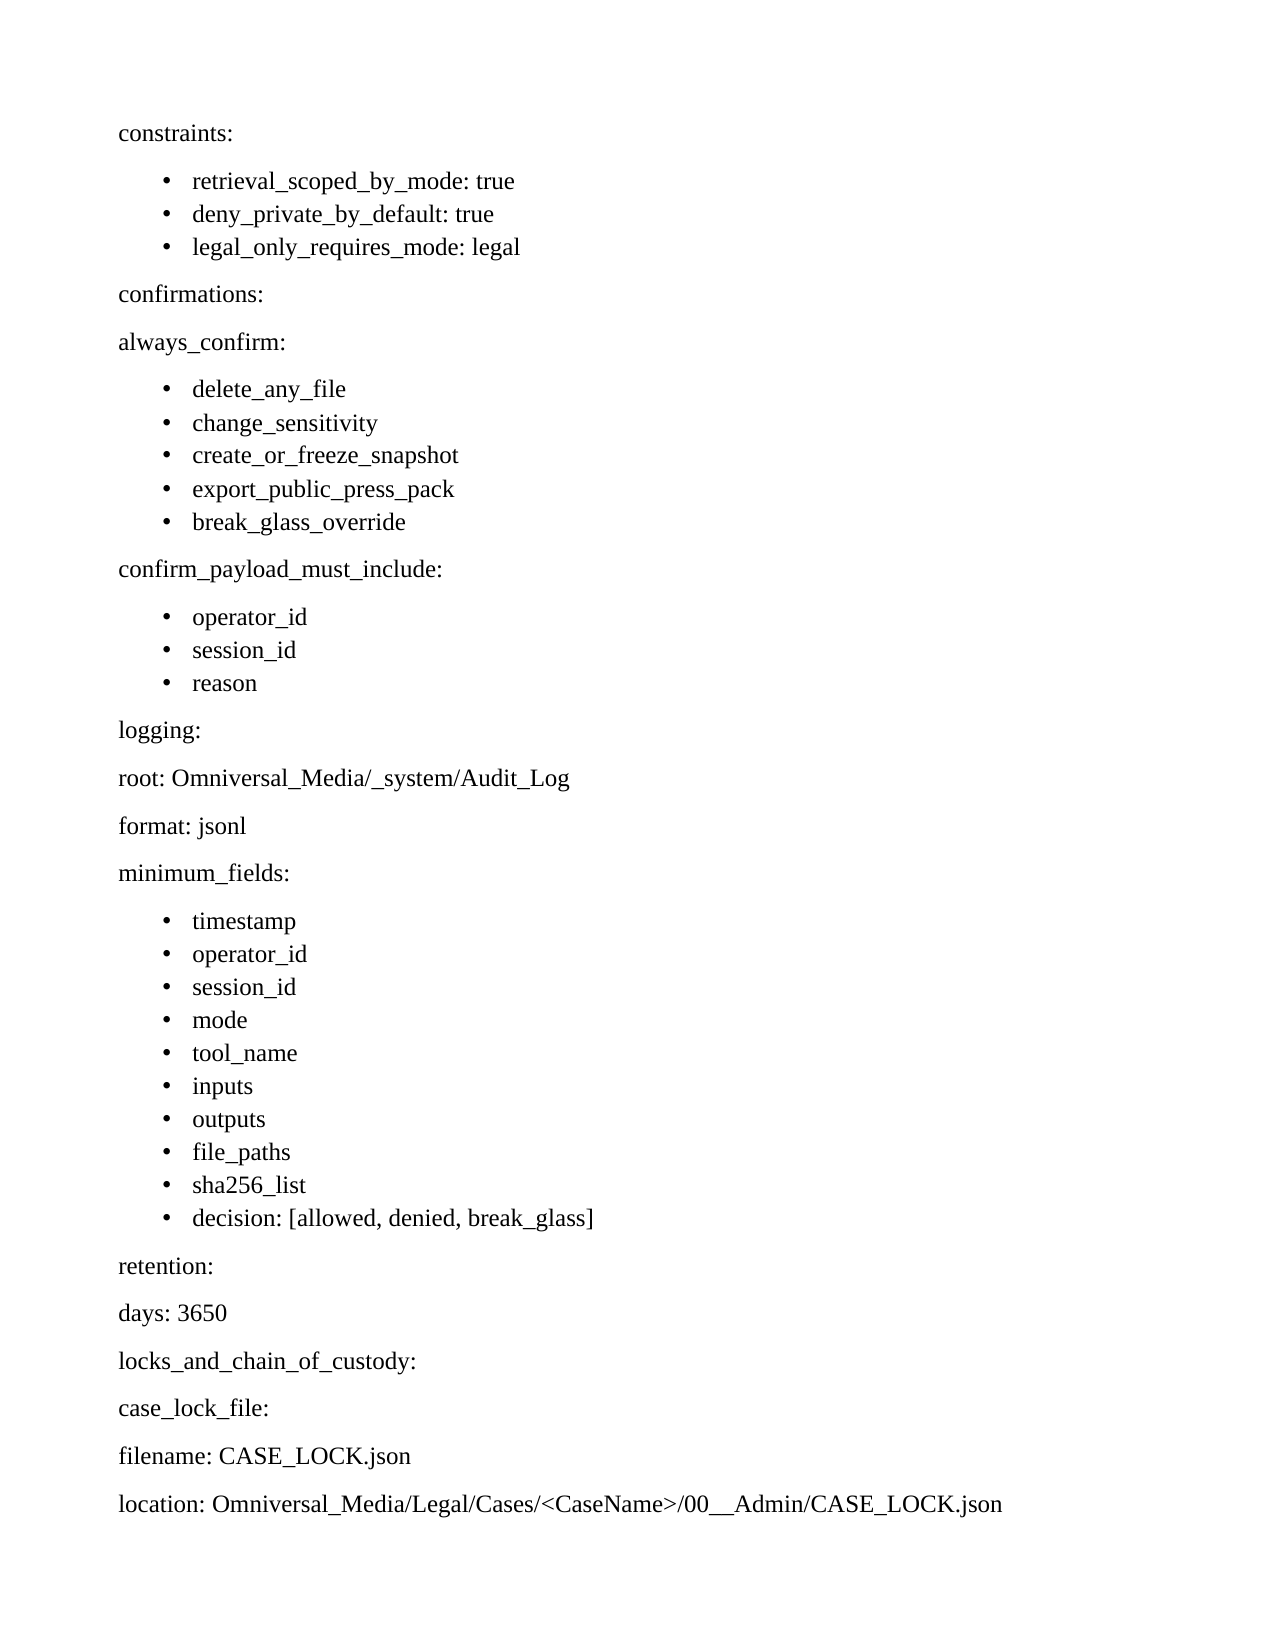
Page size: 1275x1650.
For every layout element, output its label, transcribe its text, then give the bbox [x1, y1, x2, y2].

text retention: [118, 1251, 1157, 1279]
list retrieval_scoped_by_mode: true [162, 166, 1157, 194]
text minimum_fields: [118, 858, 1157, 887]
list outputs [162, 1104, 1157, 1133]
list session_id [162, 972, 1157, 1001]
list deny_private_by_default: true [162, 199, 1157, 227]
list legal_only_requires_mode: legal [162, 232, 1157, 261]
text root: Omniversal_Media/_system/Audit_Log [118, 763, 1157, 792]
list delete_any_file [162, 374, 1157, 403]
text constraints: [118, 118, 1157, 147]
list sha256_list [162, 1170, 1157, 1199]
list tool_name [162, 1038, 1157, 1067]
list operator_id [162, 939, 1157, 968]
text case_lock_file: [118, 1393, 1157, 1422]
list inputs [162, 1071, 1157, 1100]
list session_id [162, 635, 1157, 664]
list export_public_press_pack [162, 474, 1157, 502]
text filename: CASE_LOCK.json [118, 1441, 1157, 1470]
list decision: [allowed, denied, break_glass] [162, 1203, 1157, 1232]
list file_paths [162, 1137, 1157, 1166]
text location: Omniversal_Media/Legal/Cases/<CaseName>/00__Admin/CASE_LOCK.json [118, 1489, 1157, 1517]
text confirmations: [118, 279, 1157, 308]
text always_confirm: [118, 327, 1157, 356]
text format: jsonl [118, 811, 1157, 839]
text logging: [118, 716, 1157, 744]
list operator_id [162, 602, 1157, 631]
text confirm_payload_must_include: [118, 554, 1157, 583]
list break_glass_override [162, 507, 1157, 535]
text days: 3650 [118, 1298, 1157, 1327]
list create_or_freeze_snapshot [162, 441, 1157, 469]
text locks_and_chain_of_custody: [118, 1346, 1157, 1375]
list reason [162, 668, 1157, 697]
list mode [162, 1005, 1157, 1034]
list timestamp [162, 906, 1157, 935]
list change_sensitivity [162, 408, 1157, 436]
